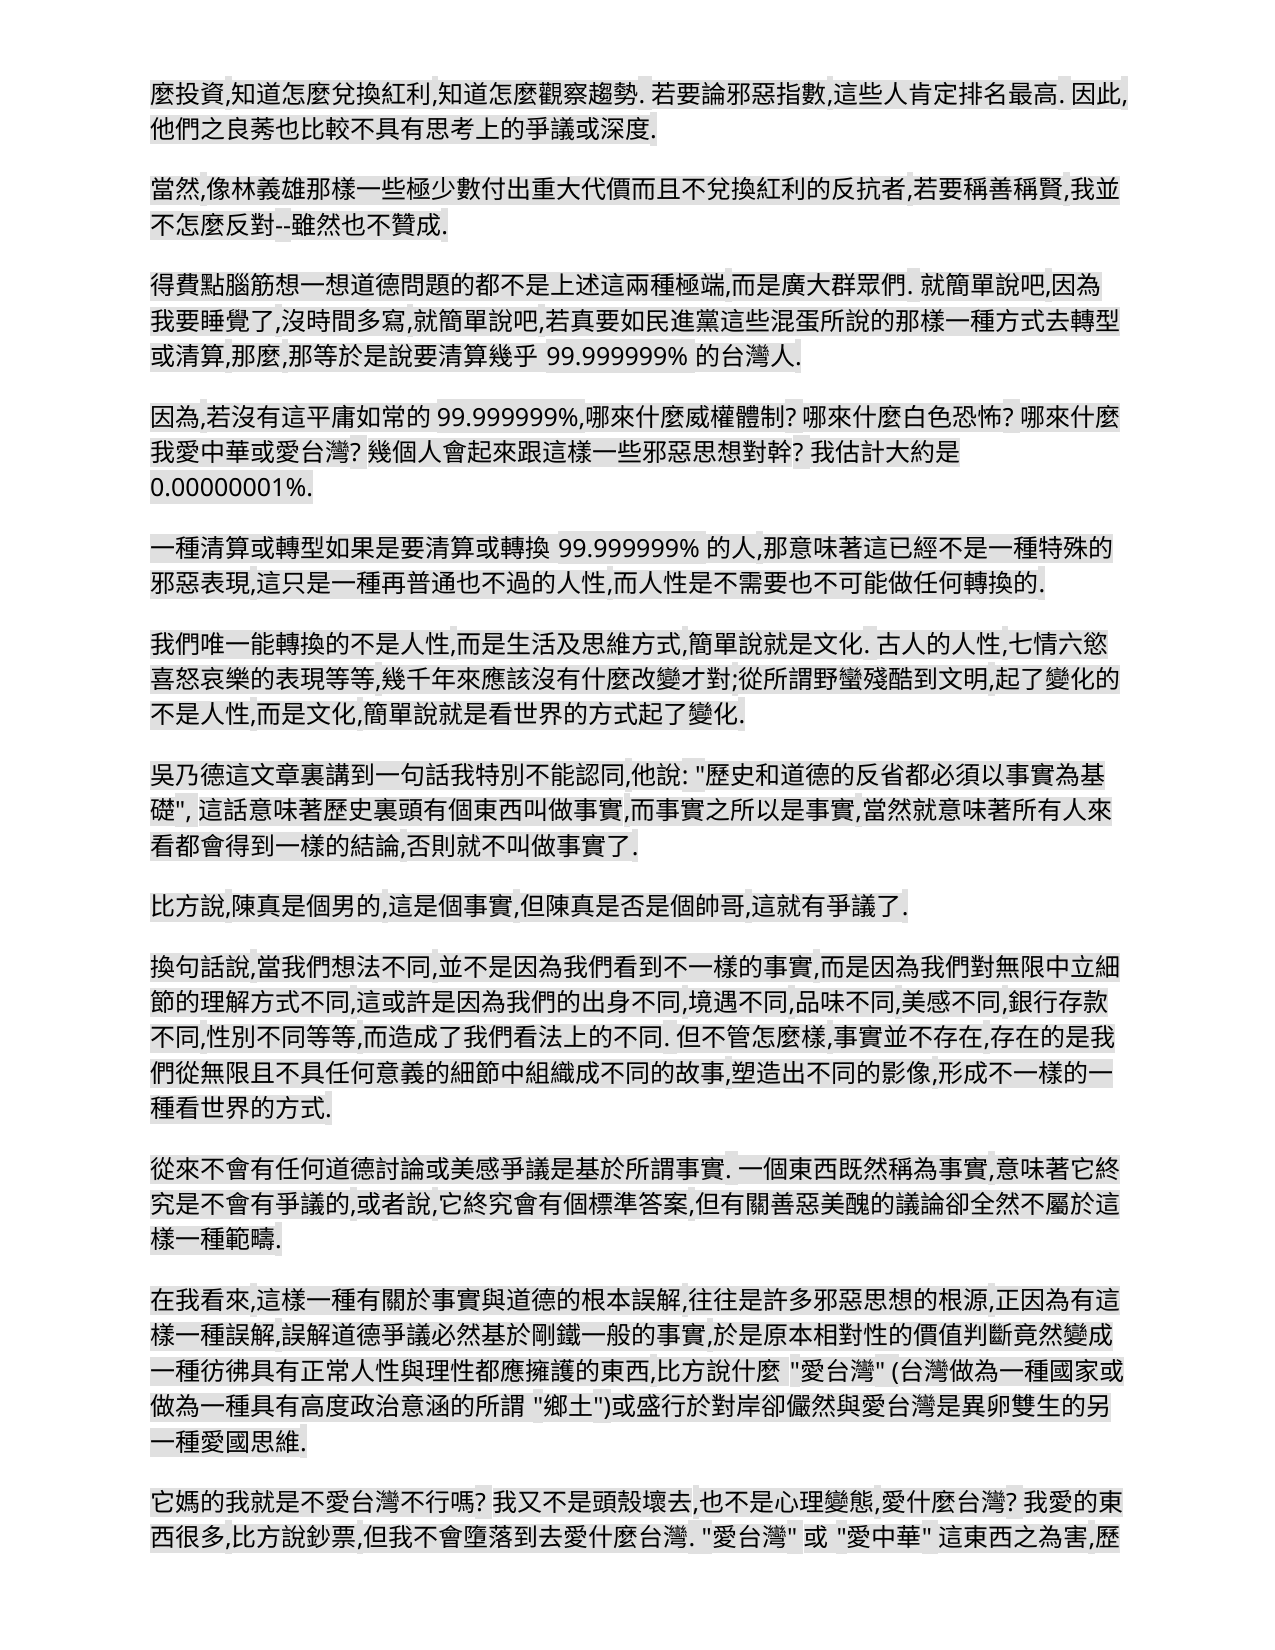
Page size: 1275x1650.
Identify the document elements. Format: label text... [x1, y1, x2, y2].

text 比方說,陳真是個男的,這是個事實,但陳真是否是個帥哥,這就有爭議了. [150, 887, 1125, 923]
text 我們唯一能轉換的不是人性,而是生活及思維方式,簡單說就是文化. 古人的人性,七情六慾喜怒哀樂的表現等等,幾千年來應該沒有什麼改變才對;從所謂野蠻殘酷到文明,起了變化的不是人性,而是文化,簡單說就是看世界的方式起了變化. [150, 625, 1125, 731]
text 在我看來,這樣一種有關於事實與道德的根本誤解,往往是許多邪惡思想的根源,正因為有這樣一種誤解,誤解道德爭議必然基於剛鐵一般的事實,於是原本相對性的價值判斷竟然變成一種彷彿具有正常人性與理性都應擁護的東西,比方說什麼 "愛台灣" (台灣做為一種國家或做為一種具有高度政治意涵的所謂 "鄉土")或盛行於對岸卻儼然與愛台灣是異卵雙生的另一種愛國思維. [150, 1281, 1125, 1458]
text 吳乃德這文章裏講到一句話我特別不能認同,他說: "歷史和道德的反省都必須以事實為基礎", 這話意味著歷史裏頭有個東西叫做事實,而事實之所以是事實,當然就意味著所有人來看都會得到一樣的結論,否則就不叫做事實了. [150, 756, 1125, 862]
text 得費點腦筋想一想道德問題的都不是上述這兩種極端,而是廣大群眾們. 就簡單說吧,因為我要睡覺了,沒時間多寫,就簡單說吧,若真要如民進黨這些混蛋所說的那樣一種方式去轉型或清算,那麼,那等於是說要清算幾乎 99.999999% 的台灣人. [150, 267, 1125, 373]
text 從來不會有任何道德討論或美感爭議是基於所謂事實. 一個東西既然稱為事實,意味著它終究是不會有爭議的,或者說,它終究會有個標準答案,但有關善惡美醜的議論卻全然不屬於這樣一種範疇. [150, 1150, 1125, 1256]
text 首先,民進黨檯面這些政客沒有幾個能稱得上是什麼反對者,他們比較像是政治商人,知道怎麼投資,知道怎麼兌換紅利,知道怎麼觀察趨勢. 若要論邪惡指數,這些人肯定排名最高. 因此,他們之良莠也比較不具有思考上的爭議或深度. [150, 75, 1125, 146]
text 因為,若沒有這平庸如常的99.999999%,哪來什麼威權體制? 哪來什麼白色恐怖? 哪來什麼我愛中華或愛台灣? 幾個人會起來跟這樣一些邪惡思想對幹? 我估計大約是0.00000001%. [150, 398, 1125, 504]
text 它媽的我就是不愛台灣不行嗎? 我又不是頭殼壞去,也不是心理變態,愛什麼台灣? 我愛的東西很多,比方說鈔票,但我不會墮落到去愛什麼台灣. "愛台灣" 或 "愛中華" 這東西之為害,歷 [150, 1483, 1125, 1554]
text 換句話說,當我們想法不同,並不是因為我們看到不一樣的事實,而是因為我們對無限中立細節的理解方式不同,這或許是因為我們的出身不同,境遇不同,品味不同,美感不同,銀行存款不同,性別不同等等,而造成了我們看法上的不同. 但不管怎麼樣,事實並不存在,存在的是我們從無限且不具任何意義的細節中組織成不同的故事,塑造出不同的影像,形成不一樣的一種看世界的方式. [150, 948, 1125, 1125]
text 一種清算或轉型如果是要清算或轉換 99.999999% 的人,那意味著這已經不是一種特殊的邪惡表現,這只是一種再普通也不過的人性,而人性是不需要也不可能做任何轉換的. [150, 529, 1125, 600]
text 當然,像林義雄那樣一些極少數付出重大代價而且不兌換紅利的反抗者,若要稱善稱賢,我並不怎麼反對--雖然也不贊成. [150, 171, 1125, 242]
